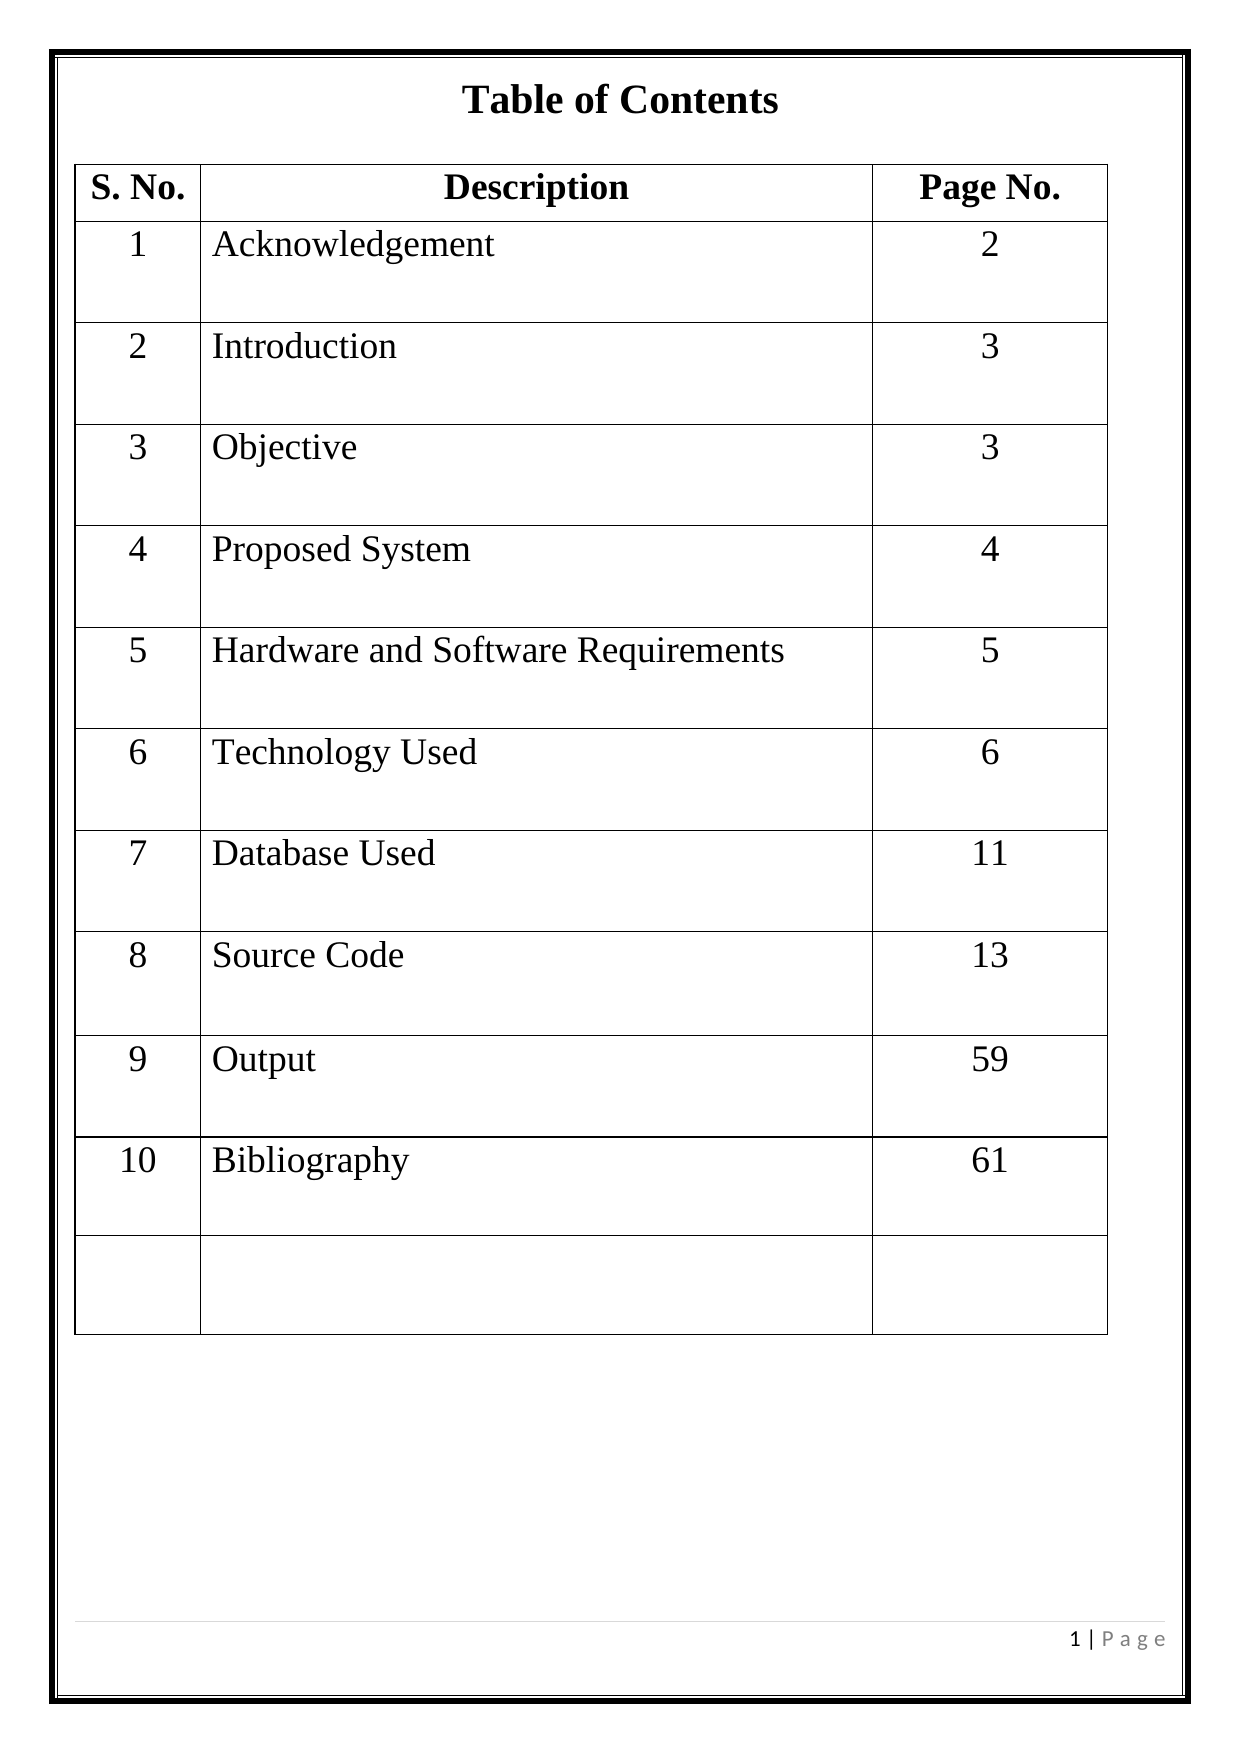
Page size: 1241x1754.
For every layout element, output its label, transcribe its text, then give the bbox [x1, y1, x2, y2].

table_cell 8 [76, 932, 200, 1035]
table_cell 6 [873, 729, 1107, 829]
table_header S. No. [76, 165, 200, 221]
table_cell 10 [76, 1138, 200, 1235]
table_cell Bibliography [201, 1138, 872, 1235]
table_cell 9 [76, 1036, 200, 1136]
table_cell 2 [873, 222, 1107, 322]
table_cell Hardware and Software Requirements [201, 628, 872, 728]
table_cell 6 [76, 729, 200, 829]
table_cell Technology Used [201, 729, 872, 829]
table_cell [201, 1236, 872, 1334]
table_cell 61 [873, 1138, 1107, 1235]
table_cell 3 [873, 425, 1107, 525]
table_cell 4 [76, 526, 200, 627]
table_cell 59 [873, 1036, 1107, 1136]
table_cell 3 [76, 425, 200, 525]
table_cell Source Code [201, 932, 872, 1035]
table_cell [873, 1236, 1107, 1334]
table_cell 5 [76, 628, 200, 728]
table_cell 13 [873, 932, 1107, 1035]
table_cell Output [201, 1036, 872, 1136]
table_cell Introduction [201, 323, 872, 424]
text Table of Contents [75, 75, 1165, 123]
table_cell 5 [873, 628, 1107, 728]
table_header Page No. [873, 165, 1107, 221]
table_cell 3 [873, 323, 1107, 424]
table_cell Proposed System [201, 526, 872, 627]
table_cell 7 [76, 831, 200, 931]
table_cell 11 [873, 831, 1107, 931]
table_cell Objective [201, 425, 872, 525]
table_cell Database Used [201, 831, 872, 931]
table_cell [76, 1236, 200, 1334]
table_header Description [201, 165, 872, 221]
table_cell 1 [76, 222, 200, 322]
table_cell 2 [76, 323, 200, 424]
table_cell Acknowledgement [201, 222, 872, 322]
table_cell 4 [873, 526, 1107, 627]
